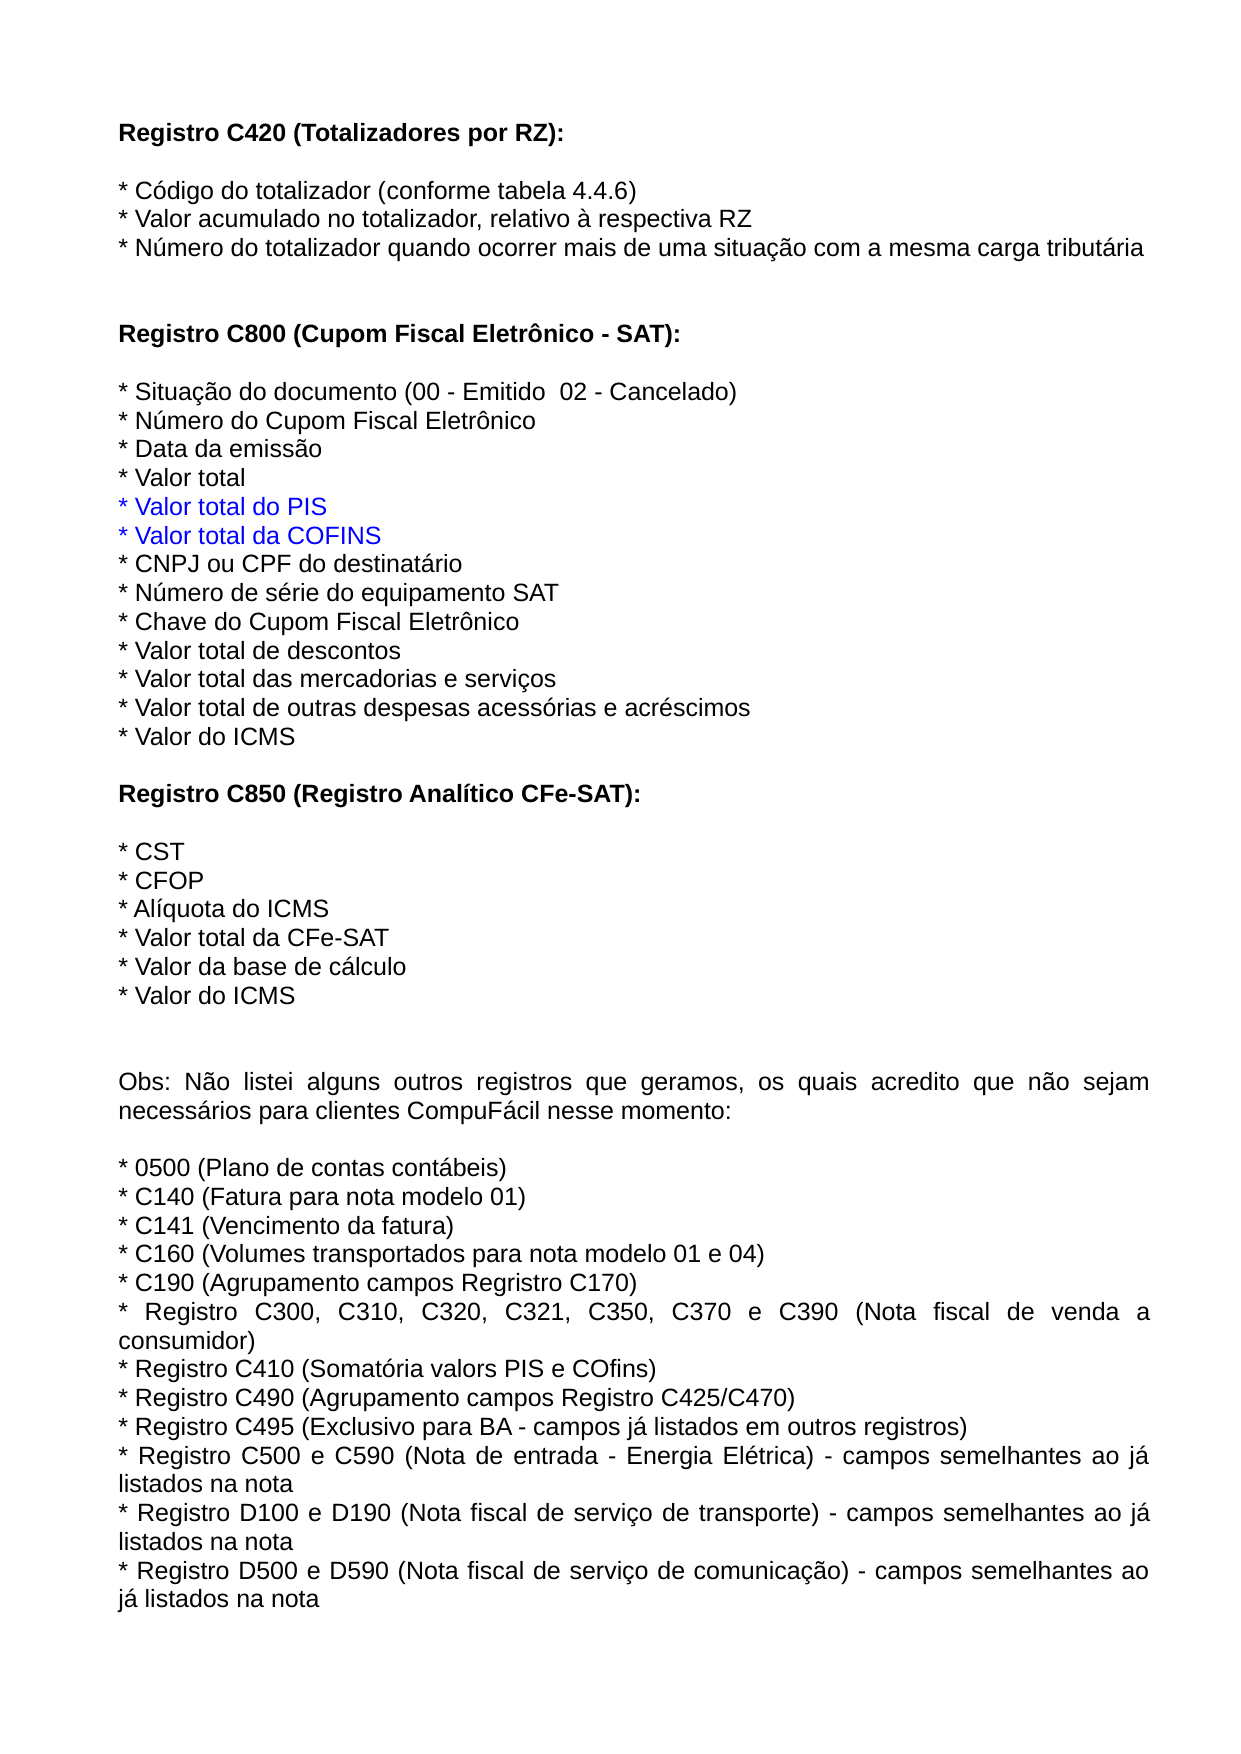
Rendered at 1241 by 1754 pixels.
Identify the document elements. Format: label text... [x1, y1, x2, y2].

text * Alíquota do ICMS [118, 894, 1152, 923]
text * Valor do ICMS [118, 981, 1152, 1009]
text * Valor da base de cálculo [118, 952, 1152, 981]
text Registro C850 (Registro Analítico CFe-SAT): [118, 779, 1152, 808]
text * Registro C410 (Somatória valors PIS e COfins) [118, 1354, 1152, 1383]
text * Número do Cupom Fiscal Eletrônico [118, 406, 1152, 434]
text * C190 (Agrupamento campos Regristro C170) [118, 1268, 1152, 1297]
text * Número de série do equipamento SAT [118, 578, 1152, 607]
text * C141 (Vencimento da fatura) [118, 1211, 1152, 1239]
text Registro C420 (Totalizadores por RZ): [118, 118, 1152, 147]
text * Registro C495 (Exclusivo para BA - campos já listados em outros registros) [118, 1412, 1152, 1441]
text * Registro C500 e C590 (Nota de entrada - Energia Elétrica) - campos semelhantes ao já listados na nota [118, 1441, 1152, 1498]
text * Registro D100 e D190 (Nota fiscal de serviço de transporte) - campos semelhantes ao já listados na nota [118, 1498, 1152, 1556]
text * 0500 (Plano de contas contábeis) [118, 1153, 1152, 1182]
text * Valor total [118, 463, 1152, 492]
text * Valor acumulado no totalizador, relativo à respectiva RZ [118, 204, 1152, 233]
text * Chave do Cupom Fiscal Eletrônico [118, 607, 1152, 636]
text * Situação do documento (00 - Emitido 02 - Cancelado) [118, 377, 1152, 406]
text * Número do totalizador quando ocorrer mais de uma situação com a mesma carga tributária [118, 233, 1152, 262]
text * CNPJ ou CPF do destinatário [118, 549, 1152, 578]
text * C160 (Volumes transportados para nota modelo 01 e 04) [118, 1239, 1152, 1268]
text * Valor total da COFINS [118, 521, 1152, 549]
text * Valor total de outras despesas acessórias e acréscimos [118, 693, 1152, 722]
text Registro C800 (Cupom Fiscal Eletrônico - SAT): [118, 319, 1152, 348]
text * Data da emissão [118, 434, 1152, 463]
text * Registro C490 (Agrupamento campos Registro C425/C470) [118, 1383, 1152, 1412]
text * Valor total das mercadorias e serviços [118, 664, 1152, 693]
text Obs: Não listei alguns outros registros que geramos, os quais acredito que não sejam necessários para clientes CompuFácil nesse momento: [118, 1067, 1152, 1124]
text * Valor do ICMS [118, 722, 1152, 751]
text * Valor total de descontos [118, 636, 1152, 664]
text * CFOP [118, 866, 1152, 894]
text * Código do totalizador (conforme tabela 4.4.6) [118, 176, 1152, 204]
text * Registro C300, C310, C320, C321, C350, C370 e C390 (Nota fiscal de venda a consumidor) [118, 1297, 1152, 1354]
text * Valor total do PIS [118, 492, 1152, 521]
text * Valor total da CFe-SAT [118, 923, 1152, 952]
text * CST [118, 837, 1152, 866]
text * C140 (Fatura para nota modelo 01) [118, 1182, 1152, 1211]
text * Registro D500 e D590 (Nota fiscal de serviço de comunicação) - campos semelhantes ao já listados na nota [118, 1556, 1152, 1613]
